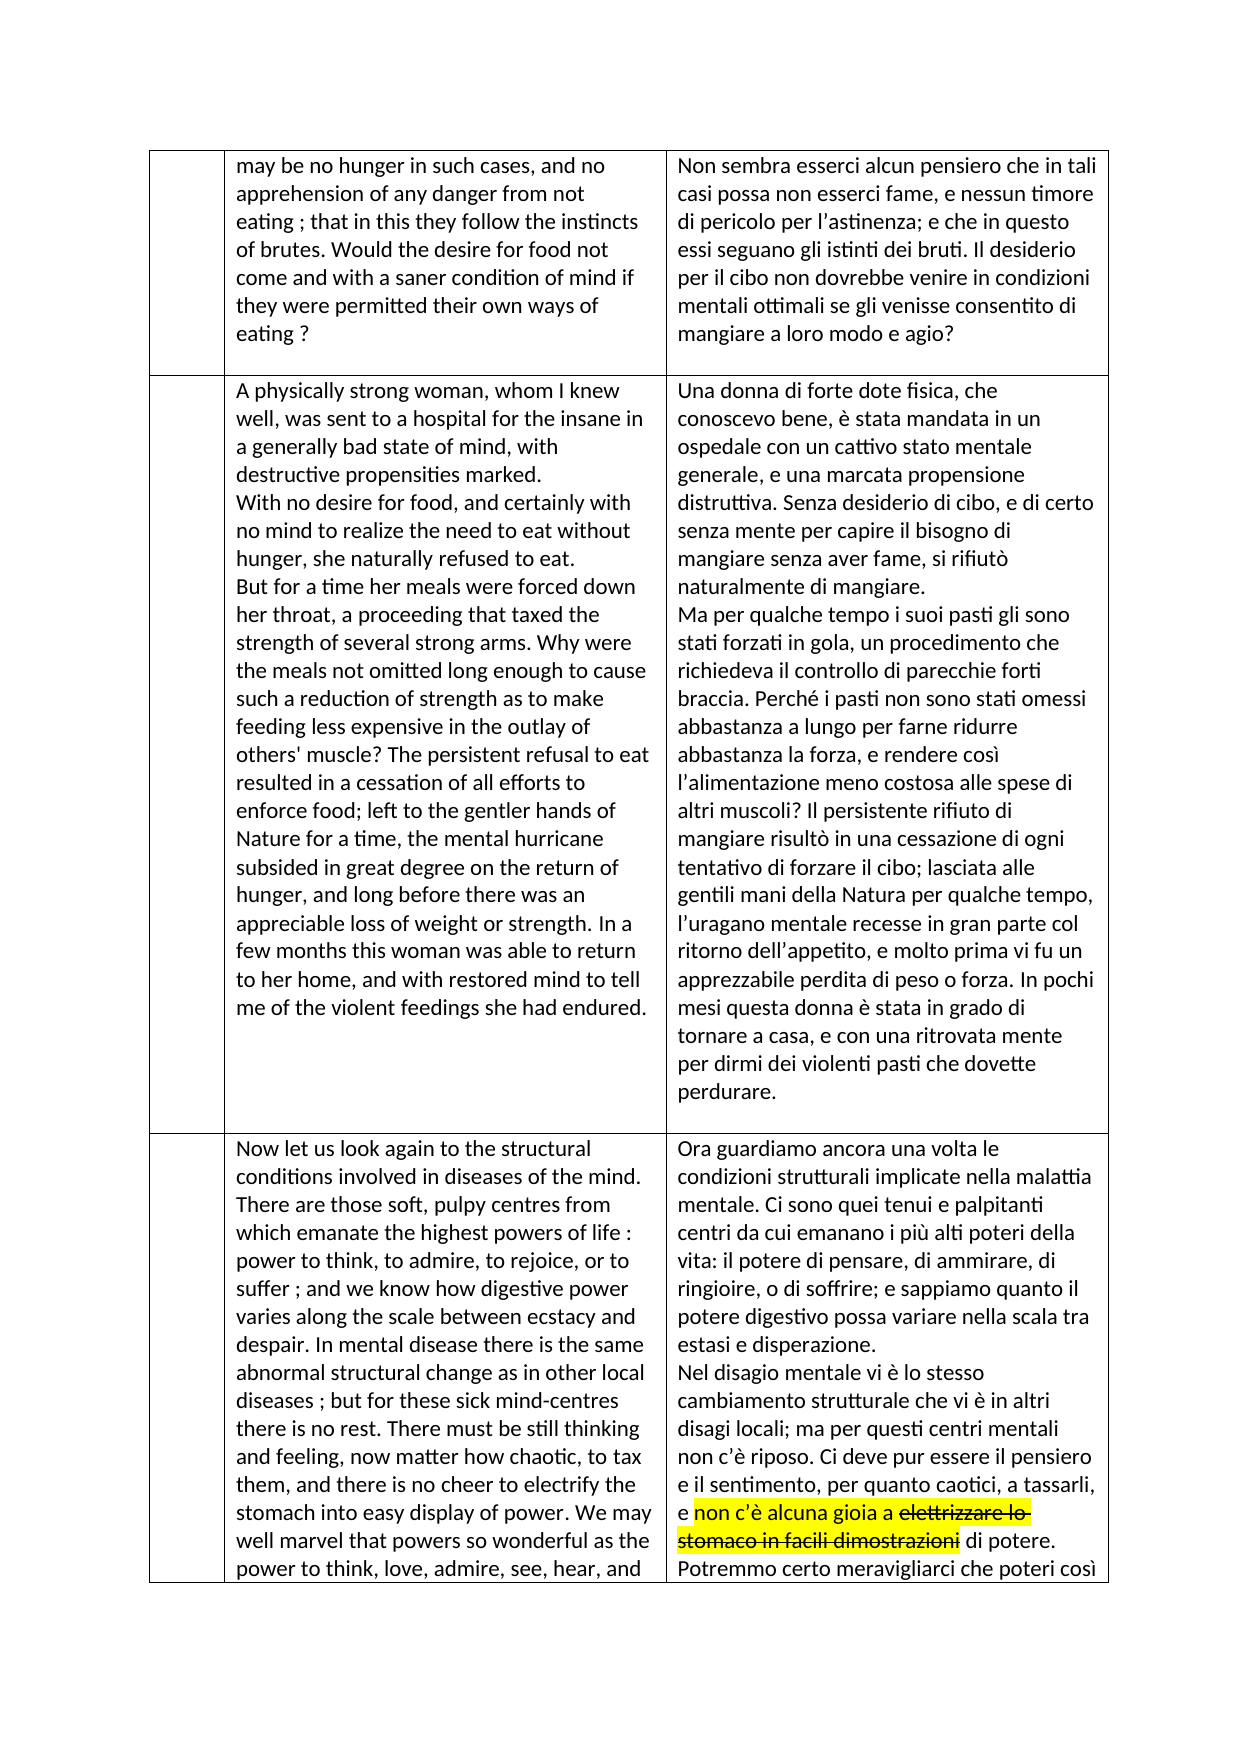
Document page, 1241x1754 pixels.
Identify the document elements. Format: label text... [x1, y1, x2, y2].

table_cell [150, 151, 224, 375]
table_cell may be no hunger in such cases, and no apprehension of any danger from not eating ; that in this they follow the instincts of brutes. Would the desire for food not come and with a saner condition of mind if they were permitted their own ways of eating ? [225, 151, 666, 375]
table_cell A physically strong woman, whom I knew well, was sent to a hospital for the insane in a generally bad state of mind, with destructive propensities marked. With no desire for food, and certainly with no mind to realize the need to eat without hunger, she naturally refused to eat. But for a time her meals were forced down her throat, a proceeding that taxed the strength of several strong arms. Why were the meals not omitted long enough to cause such a reduction of strength as to make feeding less expensive in the outlay of others' muscle? The persistent refusal to eat resulted in a cessation of all efforts to enforce food; left to the gentler hands of Nature for a time, the mental hurricane subsided in great degree on the return of hunger, and long before there was an appreciable loss of weight or strength. In a few months this woman was able to return to her home, and with restored mind to tell me of the violent feedings she had endured. [225, 376, 666, 1133]
table_cell Non sembra esserci alcun pensiero che in tali casi possa non esserci fame, e nessun timore di pericolo per l’astinenza; e che in questo essi seguano gli istinti dei bruti. Il desiderio per il cibo non dovrebbe venire in condizioni mentali ottimali se gli venisse consentito di mangiare a loro modo e agio? [667, 151, 1108, 375]
table_cell [150, 1134, 224, 1582]
table_cell [150, 376, 224, 1133]
table_cell Now let us look again to the structural conditions involved in diseases of the mind. There are those soft, pulpy centres from which emanate the highest powers of life : power to think, to admire, to rejoice, or to suffer ; and we know how digestive power varies along the scale between ecstacy and despair. In mental disease there is the same abnormal structural change as in other local diseases ; but for these sick mind-centres there is no rest. There must be still thinking and feeling, now matter how chaotic, to tax them, and there is no cheer to electrify the stomach into easy display of power. We may well marvel that powers so wonderful as the power to think, love, admire, see, hear, and [225, 1134, 666, 1582]
table_cell Una donna di forte dote fisica, che conoscevo bene, è stata mandata in un ospedale con un cattivo stato mentale generale, e una marcata propensione distruttiva. Senza desiderio di cibo, e di certo senza mente per capire il bisogno di mangiare senza aver fame, si rifiutò naturalmente di mangiare. Ma per qualche tempo i suoi pasti gli sono stati forzati in gola, un procedimento che richiedeva il controllo di parecchie forti braccia. Perché i pasti non sono stati omessi abbastanza a lungo per farne ridurre abbastanza la forza, e rendere così l’alimentazione meno costosa alle spese di altri muscoli? Il persistente rifiuto di mangiare risultò in una cessazione di ogni tentativo di forzare il cibo; lasciata alle gentili mani della Natura per qualche tempo, l’uragano mentale recesse in gran parte col ritorno dell’appetito, e molto prima vi fu un apprezzabile perdita di peso o forza. In pochi mesi questa donna è stata in grado di tornare a casa, e con una ritrovata mente per dirmi dei violenti pasti che dovette perdurare. [667, 376, 1108, 1133]
table_cell Ora guardiamo ancora una volta le condizioni strutturali implicate nella malattia mentale. Ci sono quei tenui e palpitanti centri da cui emanano i più alti poteri della vita: il potere di pensare, di ammirare, di ringioire, o di soffrire; e sappiamo quanto il potere digestivo possa variare nella scala tra estasi e disperazione. Nel disagio mentale vi è lo stesso cambiamento strutturale che vi è in altri disagi locali; ma per questi centri mentali non c’è riposo. Ci deve pur essere il pensiero e il sentimento, per quanto caotici, a tassarli, e non c’è alcuna gioia a elettrizzare lo stomaco in facili dimostrazioni di potere. Potremmo certo meravigliarci che poteri così [667, 1134, 1108, 1582]
